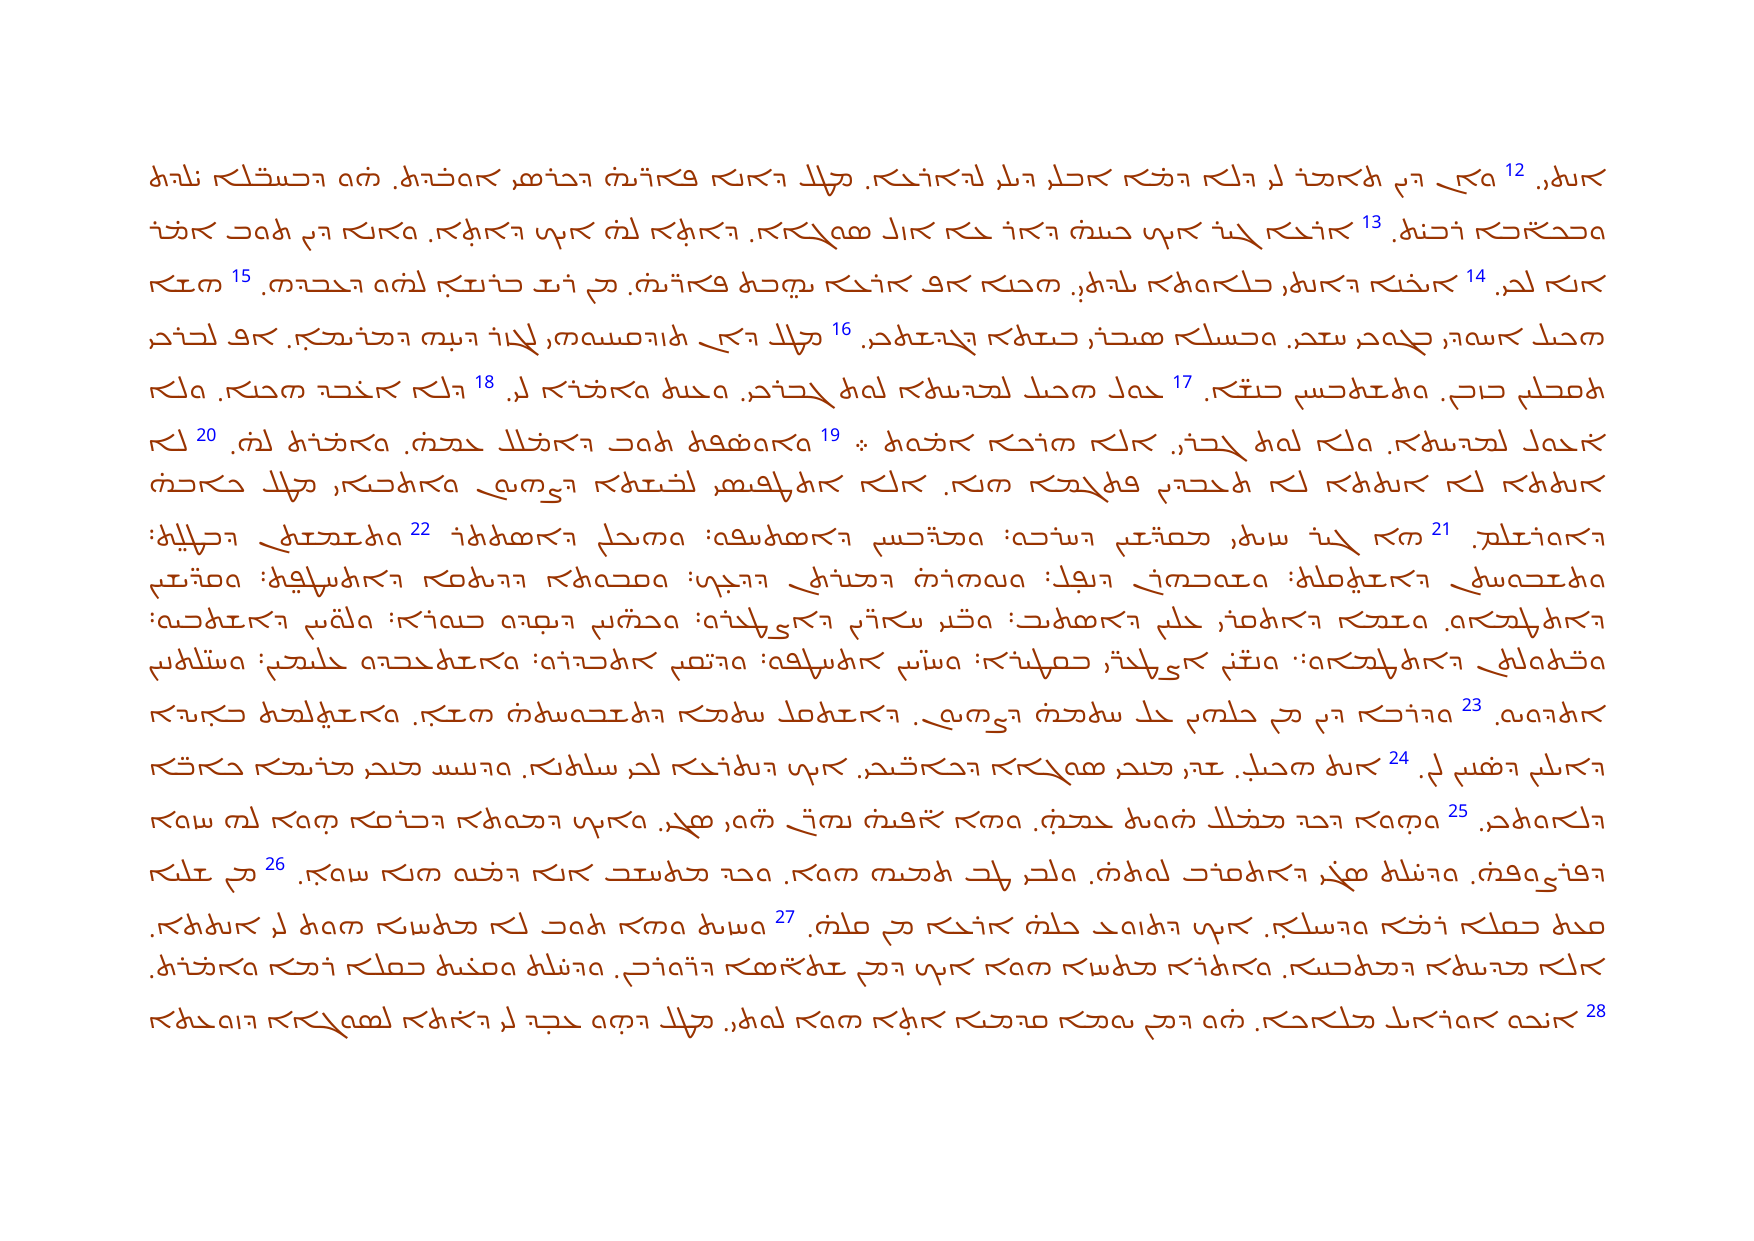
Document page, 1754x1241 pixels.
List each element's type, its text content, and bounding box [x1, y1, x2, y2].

text 1 ܘܗ̣ܘܐ ܕܟܕ ܥܠ ܒܪܝ ܠܓܢܘܢܗ̣܂ ܢܦ̣ܠ ܘܡ̣ܝܬ܂ 2 ܘܐܢܐ ܕܝܢ ܣܚ̇ܦܬ ܐܢܘܢ ܠܫܖ̈ܓܐ܂ ܘܩܡ̇ܘ ܟܠܗܘܢ ܒܢ̈ܝ ܡܕܝܢܬܝ ܕܢܒܝܐܘܢܢܝ܂ ܘܐܢܐ ܫ̇ܠܝܬ ܠܝ ܥܕܡܐ ܠܝܘܡܐ ܐܚܪܝܐ ܘܥܕܡܐ ܠܠܠܝܐ܂ 3 ܘܡܢ ܒܬܪ ܕܕܡܟܘ ܟܘܠܗܘܢ ܘܣ̇ܒܪܝܢ ܗܘܘ ܕܐܦ ܐܢܐ ܕܡܟܐ ܗ̇ܘܝܬ܂ ܘܩ̇ܡܬ ܒܠܠܝܐ ܘܥ̇ܪܩܬ܂ ܘܐܬ̇ܝܬ ܐܝܟ ܕܗܐ ܚ̇ܙܐ ܐܢܬ ܠܦܩܥܬܐ ܗܕܐ܂ 4 ܘܡܬܚܫܒܐ ܐܢܐ ܕܬܘܒ ܠܐ ܐܥ̇ܘܠ ܠܗ̇ ܠܡܕܝܢܬܐ܂ ܐܠܐ ܕܗܪܟܐ ܐܗ̇ܘܐ̣܂ ܘܠܐ ܐܟܘܠ ܘܠܐ ܐܫ̇ܬܐ܂ ܐܠܐ ܕܐܡܝܢܐܝܬ ܐܗ̇ܘܐ ܡܬܐܒܠܐ ܘܨܝܡ̇ܐ ܥܕܡܐ ܕܐܡ̇ܘܬ ܀ ݊ 5 ܘܐܢܐ ܕܝܢ ܫܒ̇ܩܬ ܡܚ̈ܫܒܬܝ ܗܠܝܢ ܕܡܬܚܫܒ ܗ̇ܘܝܬ܂ ܘܥ̇ܢܝܬ ܒܪܘܓܙܐ ܘܐܡ̇ܪܬ ܠܗ̇܂ 6 ܛܒ ܦܟܝܗܬܝ ܐܢܬܬܐ܂ ܡܢ ܟܘܠܗܝܢ ܢܫ̈ܐ܂ ܠܐ ܚ̇ܙܝܐ ܐܢܬܝ ܠܐܒܠܢ ܘܠܡܕܡ ܕܓܕܫܢ܂ 7 ܕܗܐ ܨܗܝܘܢ ܐܡܐ ܕܟܠܢ ܐܝܬܝܗ̇ ܒܥܩܬܐ ܣܓܝܐܬܐ܂ ܘܒܡܘܟܟܐ ܪܒܐ ܡܡܟܟܐ܂ 8 ܗܫܐ ܕܝܢ ܠܡܬܐܒܠܘ ܡܬܒܥܐ̣܂ ܟܠܢ ܡܬܐܒܠܝܢܢ܂ ܐܢܬ ܓܝܪ ܡܥܩܐ ܐܢܬܝ ܥܠ ܒܪܐ ܚܕ܂ ܚܢܢ ܕܝܢ ܟܠܗ ܥܠܡܐ ܥܠ ܐܡܢ܂ 9 ܫܐܠܝܗ̇ ܕܝܢ ܠܐܪܥܐ ܘܬܐܡܪ ܠܟܝ܂ ܡܛܠ ܕܗ̣ܝ ܚܝ̇ܒܐ ܕܬܬܐܒܠ܂ ܡܛܠ ܕܣܓ̈ܝܐܝܢ ܐܢܘܢ ܕܗܘܘ ܥܠܝܗ̇܂ 10 ܘܡܢ ܪܝܫ ܟܘܠܗܘܢ ܐܝܠܝܢ ܕܗܘܘ ܥܠܝܗ̇܂ ܘܐܚܖ̈ܢܐ ܐܝܠܝܢ ܕܐ̇ܬܝܢ̇ ܗܐ ܟܠܗܘܢ ܠܐܒܕܢܐ ܐ̇ܙܠܝܢ܂ ܘܠܚ̇ܒܠܐ ܗ̇ܘܐ ܣܘܓܐܗܘܢ܂ 11 ܡ̣ܢܘ ܗܟܝܠ ܚ̇ܝܒ ܕܝܬܝܪܐ̣ܝܬ ܢܬܐܒܠ ܗ̈ܝ ܕܗܢܐ ܟܘܠܗ ܣܘܓܐܐ ܐܘܒܕܬܝ̣܂ ܐܘ ܐܢܬ ܕܥܠ ܚܕ ܡܬܐܒܠܐ ܐܢܬܝ܂ 12 ܘܐܢ ܕܝܢ ܬܐܡܪ ܠܝ ܕܠܐ ܕܡ̇ܐ ܐܒܠܝ ܕܝܠܝ ܠܕܐܪܥܐ܂ ܡܛܠ ܕܐܢܐ ܦܐܖ̈ܝܗ̇ ܕܟܪܣܝ ܐܘܒ̇ܕܬ܂ ܗ̇ܘ ܕܒܚܒ̈ܠܐ ܝ̇ܠܕܬ ܘܒܟܐ̈ܒܐ ܪܒܝ̇ܬ܂ 13 ܐܪܥܐ ܓܝܪ ܐܝܟ ܟܝܢܗ̇ ܕܐܪ ܥܐ ܐܙܠ ܣܘܓܐܐ܂ ܕܐܬ̣ܐ ܠܗ̇ ܐܝܟ ܕܐܬ̣ܐ܂ ܘܐܢܐ ܕܝܢ ܬܘܒ ܐܡ̇ܪ ܐܢܐ ܠܟܝ܂ 14 ܐܝܟ̇ܢܐ ܕܐܢܬܝ ܒܠܐܘܬܐ ܝܠܕܬܝ̣܂ ܗܟܢܐ ܐܦ ܐܪܥܐ ܝܗ̤ܒܬ ܦܐܖ̈ܝܗ̇܂ ܡܢ ܪܝܫ ܒܪܢܫܐ̣ ܠܗ̇ܘ ܕܥܒܕܗ܂ 15 ܗܫܐ ܗܟܝܠ ܐܚܘܕܝ ܒܓܘܟܝ ܚܫܟܝ܂ ܘܒܚܝܠܐ ܣܝܒܪܝ ܒܝܫܬܐ ܕܓܕܫܬܟܝ܂ 16 ܡܛܠ ܕܐܢ ܬܙܕܩܝܢܝܘܗܝ ܠܓܙܪ ܕܝܢ̣ܗ ܕܡܪܝܡܐ̣܂ ܐܦ ܠܒܪܟܝ ܬܩܒܠܝܢ ܒܙܒܢ܂ ܘܬܫܬܒܚܝܢ ܒܢܫ̈ܐ܂ 17 ܥܘܠ ܗܟܝܠ ܠܡܕܝܢܬܐ ܠܘܬ ܓܒܪܟܝ܂ ܘܥܢܬ ܘܐܡ̇ܪܐ ܠܝ܂ 18 ܕܠܐ ܐܥ̇ܒܕ ܗܟܢܐ܂ ܘܠܐ ܐ̇ܥܘܠ ܠܡܕܝܢܬܐ܂ ܘܠܐ ܠܘܬ ܓܒܪܝ܂ ܐܠܐ ܗܪܟܐ ܐܡ̇ܘܬ ܀ 19 ܘܐܘܣ̇ܦܬ ܬܘܒ ܕܐܡ̇ܠܠ ܥܡܗ̇܂ ܘܐܡ̇ܪܬ ܠܗ̇܂ 20 ܠܐ ܐܢܬܬܐ ܠܐ ܐܢܬܬܐ ܠܐ ܬܥܒܕܝܢ ܦܬܓܡܐ ܗܢܐ܂ ܐܠܐ ܐܬܛܦܝܣܝ ܠܒ̇ܝܫܬܐ ܕܨܗܝܘܢ ܘܐܬܒܝܐܝ ܡܛܠ ܟܐܒܗ̇ ܕܐܘܪܫܠܡ܂ 21 ܗܐ ܓܝܪ ܚܙܝܬܝ ܡܩܕ̈ܫܝܢ ܕܚܪܒܘ܃ ܘܡܕ̈ܒܚܝܢ ܕܐܣܬܚܦܘ܃ ܘܗܝܟܠܢ ܕܐܣܬܬܪ 22 ܘܬܫܡܫܬܢ ܕܒܛܠ̤ܬ܃ ܘܬܫܒܘܚܬܢ ܕܐܫܬ̤ܩܠܬ܃ ܘܫܘܒܗܪܢ ܕܢܦ̣ܠ܃ ܘܢܘܗܪܗ̇ ܕܡܢܪܬܢ ܕܕܥ̣ܟ܃ ܘܩܒܘܬܐ ܕܕܝܬܩܐ ܕܐܬܚܛܦ̤ܬ܃ ܘܩܕ̈ܝܫܝܢ ܕܐܬܛܡܐܘ܂ ܘܫܡܐ ܕܐܬܩܪܝ ܥܠܝܢ ܕܐܣܬܝܒ܃ ܘܒ̈ܢܝ ܚܐܖ̈ܝܢ ܕܐܨܛܥܪܘ܃ ܘܟܗ̈ܢܝܢ ܕܝܩ̣ܕܘ ܒܢܘܪܐ܃ ܘܠܘ̈ܝܝܢ ܕܐܫܬܒܝܘ܃ ܘܒ̈ܬܘܠܬܢ ܕܐܬܛܡܐܘ܃܁ ܘܢܫ̈ܝ̇ܢ ܐܨܛܥܖ̈ܝ ܒܩܛܝܪܐ܃ ܘܚܙ̈ܝܝܢ ܐܬܚܛܦܘ܃ ܘܕܝ̈ܩܝܢ ܐܬܒܕܪܘ܃ ܘܐܫܬܥܒܕܘ ܥܠܝܡܝܢ܃ ܘܚܢ̈ܠܬܢܝܢ ܐܬܕܘܝܘ܂ 23 ܘܕܪܒܐ ܕܝܢ ܡܢ ܟܠܗܝܢ ܥܠ ܚܬܡܗ̇ ܕܨܗܝܘܢ܂ ܕܐܫܬܩܠ ܚܬܡܐ ܕܬܫܒܘܚܬܗ̇ ܗܫܐ̣܂ ܘܐܫܬ̤ܠܡܬ ܒܐ̣ܝܕܐ ܕܐܝܠܝܢ ܕܣ̇ܢܝܢ ܠܢ܂ 24 ܐܢܬ ܗܟܝܠ̣܂ ܫܕܝ ܡܢܟܝ ܣܘܓܐܐ ܕܟܐܒ̈ܝܟܝ܂ ܐܝܟ ܕܢܬܪܥܐ ܠܟܝ ܚܝܠܬܢܐ܂ ܘܕܢܢܝܚ ܡܢܟܝ ܡܪܝܡܐ ܟܐܒ̈ܐ ܕܠܐܘܬܟܝ܂ 25 ܘܗ̣ܘܐ ܕܟܕ ܡܡ̇ܠܠ ܗ̇ܘܝܬ ܥܡܗ̣̇܂ ܘܗܐ ܐ̈ܦܝܗ̇ ܢܗܖ̈ܢ ܗ̈ܘܝ ܣܓܝ܂ ܘܐܝܟ ܕܡܘܬܐ ܕܒܪܩܐ ܗ̣ܘܐ ܠܗ ܚܙܘܐ ܕܦܪܨܘܦܗ̇܂ ܘܕܚ̇ܠܬ ܣܓ̇ܝ ܕܐܬܩܪܒ ܠܘܬܗ̇܂ ܘܠܒܝ ܛܒ ܬܡܝܗ ܗܘܐ܂ ܘܟܕ ܡܬܚܫܒ ܐܢܐ ܕܡ̇ܢܘ ܗܢܐ ܚܙܘܐ̣܂ 26 ܡܢ ܫܠܝܐ ܩܥܬ ܒܩܠܐ ܪܡ̇ܐ ܘܕܚܝܠܐ̣܂ ܐܝܟ ܕܬܙܘܥ ܟܠܗ̇ ܐܪܥܐ ܡܢ ܩܠܗ̇܂ 27 ܘܚܙܝܬ ܘܗܐ ܬܘܒ ܠܐ ܡܬܚܙܝܐ ܗܘܬ ܠܝ ܐܢܬܬܐ܂ ܐܠܐ ܡܕܝܢܬܐ ܕܡܬܒܢܝܐ܂ ܘܐܬܪܐ ܡܬܚܙܐ ܗܘܐ ܐܝܟ ܕܡܢ ܫܬܐ̈ܣܐ ܕܖ̈ܘܪܒܢ܂ ܘܕܚ̇ܠܬ ܘܩܥ̇ܝܬ ܒܩܠܐ ܪܡܐ ܘܐܡ̇ܪܬ܂ 28 ܐܝ̇ܟܘ ܐܘܪܐܝܠ ܡܠܐܟܐ܂ ܗ̇ܘ ܕܡܢ ܝܘܡܐ ܩܕܡܝܐ ܐܬ̣ܐ ܗܘܐ ܠܘܬܝ܂ ܡܛܠ ܕܗ̣ܘ ܥܒ̣ܕ ܠܝ ܕܐ̇ܬܐ ܠܣܘܓܐܐ ܕܙܘܥܬܐ ܗܕܐ܂ ܘܗܘܬ ܚܪܬܝ ܠܚܒܠܐ܂ ܘܒܥܘܬܝ ܠܚܣܕܐ ܀ 29 ܘܥܕ ܡܠܝܢ ܡܡܠܠ ܗ̇ܘܝܬ܂ ܟܕ ܪܡ̣ܐ ܐܢܐ ܐܝܟ ܡܝܬܐ ܥܠ ܐܪܥܐ̣܂ ܐ̣ܬܐ ܠܘܬܝ ܡܠܐܟܐ̇܂ ܗ̇ܘ ܕܐ̇ܬܐ ܗܘܐ ܠܘܬܝ ܡܢ ܩܕܝܡ܂ ܘܚܙܢܝ 30 ܟܕ ܪܡ̣ܐ ܐܢܐ ܥܠ ܐܪܥܐ܂ ܐܝܟ ܡܝܬܐ܂ ܘܡܕܥܝ ܡܫܢܝ ܗܘܐ܂ ܘܐܚܕܢܝ ܒܝܡܝܢܝ ܘܚܝܠܢܝ ܘܐܩܝܡܢܝ ܥܠ ܖ̈ܓܠܝ܂ ܘܐܡ̣ܪ ܠܝ 31 ܡܐ ܠܟ܂ ܘܥܠ ܡܢܐ ܡܬܙܝܥ ܐܢܬ܂ ܘܠܡܢܐ ܐܫܬܢܝ ܪܥܝܢܟ̇܂ ܘܡܕܥܗ ܕܠܒܟ܂ ܘܐܡ̇ܪܬ ܠܗ܂ 32 ܡܛܘܠ ܕܫܒܩܬܢܝ܂ ܐܢܐ ܓܝܪ ܥܒ̇ܕܬ ܐܝܟ ܕܐܡ̣ܪܬ ܠܝ܂ ܐܦ ܠܦܩܥܬܐ܂ ܘܗܐ ܚ̇ܙܝܬ ܘܚ̇ܙܐ ܐܢܐ ܡܕܡ ܕܠܐ ܡܫܟܚ ܐܢܐ ܕܐ̇ܦܫܩ܂ ܘܥ̣ܢܐ ܘܐܡ̣ܪ ܠܝ܂ 33 ܩܘܡ ܥܠ ܖ̈ܓܠܝܟ ܘܐܘ̇ܕܥܟ܂ ܘܐܡ̇ܪܬ ܠܗ 34 ܡܠܠ ܡܪܝ܂ ܘܒܠܚܘܕ ܠܐ ܬܫܒܩܢܝ ܕܠܐ ܐܡܘܬ ܕܠܐ ܒܙܒܢܝ܂ 35 ܡܛܠ ܕܚ̇ܙܝܬ ܡܕܡ ܕܠܐ ܝܕ̇ܥ ܗ̇ܘܝܬ܂ ܘܫܡ̇ܥ ܐܢܐ ܡܕܡ ܕܠܐ ܡܦܣ ܐܢܐ܂ 36 ܐܘ ܕܠܡܐ ܡܕܥܝ ܡܟܕܒ ܒܝ܂ ܘܢܦܫܝ ܚܠܡܐ ܗܘ ܚܙ̇ܝܐ܂ 37 ܗܫܐ ܕܝܢ ܒܥ̇ܐ ܐܢܐ ܡܢܟ ܡܪܝ̣܂ ܐܘܕܥܝܗܝ ܠܥ̣ܒܕܟ ܥܠ ܚܙܘܐ ܗܢܐ ܕܚܝܠܐ ܀ ݊ ݊ 38 ܘܥ̣ܢܐ ܘܐܡܪ ܠܝ܂ ܫܡܥܝܢܝ ܘܐ̇ܠܦܟ܂ ܘܐ̇ܓܠܐ ܠܟ ܥܠ ܐܝܠܝܢ ܕܕܚ̇ܠ ܐܢܬ܂ ܡܛܠ ܕܡܪܝܡܐ ܓܠ̣ܐ̇ ܠܟ ܖ̈ܐܙܐ ܣܓ̈ܝܐܐ܂ 39 ܚܙܗ̇ ܓܝܪ ܠܬܪܝܨܘܬܟ ܕܣܓܝ ܡܥܩ ܐܢܬ ܥܠ ܥܡܟ܂ ܘܣ̇ܓܝ ܡܬܐܒܠ ܐܢܬ ܥܠ ܥܡܟ܂ ܘܣ̇ܓܝ ܡܬܐܒܠ ܐܢܬ ܥܠ ܨܗܝܘܢ܂ 40 ܗܕܐ ܗܝ ܗܟܝܠ ܡܠܬܐ܂ ܐܢܬܬܐ ܗ̇ܝ ܕܐܬܚ̤ܙܝܬ ܠܟ ܡܢ ܩܕܡ ܩܠܝܠ 41 ܕܡܬܐܒܠܐ ܗܘܬ܂ ܘܫܪ̣ܝܬ ܠܡܒܝܐܘܬܗ̣܂ 42 ܘܗܫܐ ܠܐ ܗܘܐ ܐܝܟ ܐܢܬܬܐ ܡܬܚܙܝܐ ܠܟ܂ ܐܠܐ ܐܬܚ̤ܙܝܬ ܠܟ ܐܝܟ ܡܕܝܢܬܐ ܕܡܬܒܢܝܐ܂ 43 ܘܕܡܬܢܝܐ ܡܘܬ ܠܟ ܥܠ ܒܝ̣ܫܬܗ ܕܒܪܗ̇܂ ܗܢܐ ܗܘ ܦܘܫܩܐ܂ 4 ܐܢܬܬܐ ܗ̇ܝ ܕܚ̣ܙܝܬ ܗܕܐ ܗܝ ܨܗܝܘܢ܂ ܕܗܫܐ ܚ̇ܙܐ ܐܢܬ ܕܐܝܟ ܡܕܝܢܬܐ ܡܬܒܢܝܐ܂ 45 ܘܕܐܡ̤ܪܬ܁ ܠܟ ܥܠ ܢܦܫܗ̇ ܕܥܩܪܬ̇ܐ ܗܘܬ܂ ܬܠܬܝܢ ܫܢ̈ܝܢ܂ ܡܛܠ ܕܗܘܬ ܒܥܠܡܐ ܬܠܬܐ ܐ̈ܠܦܝܢ ܫ̈ܢܝܢ܂ ܟܕ ܠܐ ܡܬܩܪܒ ܗܘܐ ܒܗ̇ ܩܘܪܒܢܐ܂ 46 ܘܗ̣ܘܐ ܡܢ ܒܬܪ ܬܠܬܐ ܐܠܦܝܢ ܫܢ̈ܝܢ̣܂ ܫܠܝܡܘܢ ܒ̣ܢܐ ܡܕܝܢܬܐ܂ ܘܩܪܒ ܒܗ̇ ܩܘܪܒܢܐ܂ ܗܝ̇ܕܝܢ ܗ̣ܘ ܗ̣ܘܐ ܕܝ̤ܠܕܬ ܥܩܪܬܐ ܒܪܐ܂ 47 ܘܕܐܡ̣ܪܬ ܠܟ ܕܪܒܝܬܗ ܒܥܠܡܐ ܗܢܐ̣܂ ܗ̣ܘܐ ܥܘܡܪܗ̇ ܕܐܘܪܫܠܡ܂ 48 ܘܕܐܡܪܬ ܠܟ ܕܒܪܝ ܥܠ ܠܓܘ ܓܢܘܢܗ ܘܡܝܬ̣܂ ܗܕܐ ܗܝ ܡܦܘܠܬܗ̇ ܘܒܝ̣ܫܬܗ̇ ܕܐܘܪܫܠܡ܂ 49 ܘܕܚ̣ܙܝܬ ܕܡܘܬܗ̇ ܕܐܝ̇ܟܢܐ ܡܬܐܒܠܐ ܥܠ ܒ̈ܢܝܗ̇܂ ܘܐܢܬ ܫ̣ܪܝܬ ܠܡܒܝܐܘܬܗ̇ ܥܠ ܡܕܡ ܕܓܕܫܗ̇܂ ܀ 50 ܘܗܫܐ ܚ̣ܙܐ ܡܪܝܡܐ ܕܡܢ ܟܠܗ̇ ܢܦܫܟ ܡܥܩ ܐܢܬ܂ ܘܡܢ ܟܘܠܗ ܠܒܟ ܟܐ̇ܒ ܠܟ ܥܠܝܗ̇܂ ܘܚܘܝܟ ܢܘܗܪܐ ܕܬܫܒܘܚܬܐ ܘܫܘܦܪܗ̇ ܕܝܐܝܘܬܗ܂ 51 ܡܛܠ ܗܢܐ ܐܡ̇ܪܬ ܠܟ ܕܬܩܘܐ ܠܝ ܒܦܩܥܬܐ܂ ܐܝ̇ܟܐ ܕܒܝܬܐ ܠܐ ܐܬܒܢܝ܂ 52 ܝܕ̇ܥ ܗ̇ܘܝܬ ܓܝܪ ܕܥܬܝܕ ܗܘܐ ܡܪܝܡܐ ܕܢܚܘܐ ܠܟ ܗܠܝܢ ܟܠܗܝܢ܂ 53 ܡܛܠ ܗܢܐ ܐܡ̇ܪܬ ܠܟ ܕܬܐܬܐ ܠܐܬܪܐ ܐܝ̇ܟܐ ܕܠܝܬ ܫܬܐܣܬܐ ܕܒܢܝܢܐ܂ 54 ܠܐ ܓܝܪ ܡܫܟܚ ܗܘܐ ܥܒ̇ܕܐ ܕܒܪܢܫܐ ܕܢܩܘܐ ܒܐܬܪܐ ܐܝ̇ܟܐ ܕܥܬܝܕܐ ܗܘܬ ܡܕܝܢܬܐ ܕܡܪܝܡܐ ܕܬܬܚܙܐ ܀ 55 ܐܢܬ ܕܝܢ ܠܐ ܬܕܚܠ܂ ܘܠܐ ܢܬܬܙܝܥ ܠܒܟ܂ ܐܠܐ ܥܘܠ ܘܚܙܝ ܢܘܗܪܐ ܕܬܫܒܘܚܬܗ̇ ܘܪܒܘܬܗ ܕܒܢܝܢܗ̇ ܐܝܟ ܡܐ ܕܣ̇ܦܩܐ ܚܙܬܐ ܕܥܝ̈ܢܝܟ ܕܬܚܙܐ܂ 56 ܘܡܢ ܒܬܪ ܗܠܝܢ ܬܫܡܥ ܐܝܟ ܡܐ ܕܣ̇ܦܩ ܫܡܥܐ ܕܐܕ̈ܢܝܟ ܕܬܫܡܥ܂ 57 ܐܢܬ ܓܝܪ ܗ̣ܘܝܬ ܛܘܒܢܐ ܝܬܝܪ ܡܢ ܣܓ̈ܝܐܐ܂ ܘܐܫܬܡ̣ܗܬ ܠܘܬ ܡܪܝܡܐ ܐܝܟ ܙܥܘܖ̈ܐ܂ 58 ܠܠܝܐ ܕܝܢ ܕܡܚܪ ܬܩܘܐ ܗܪܟܐ܂ 59 ܘܢܚܘܐ ܠܟ ܡܪܝܡܐ ܚܙܘܐ ܕܓ̈ܠܝܢܐ܂ ܗܠܝܢ ܕܥ̇ܒܕ ܡܪܝܡܐ ܠܥܡܘܖ̈ܝܗ̇ ܕܐܪܥܐ ܒܝܘܡ̈ܬܐ ܐܚܖ̈ܝܐ܂ 60 ܘܕܡ̇ܟܬ ܬܡܢ ܠܠܝܐ ܐܚܪܢܐ ܐܝܟ ܕܦܩܕܢܝ܂ [148, 148, 1606, 1043]
